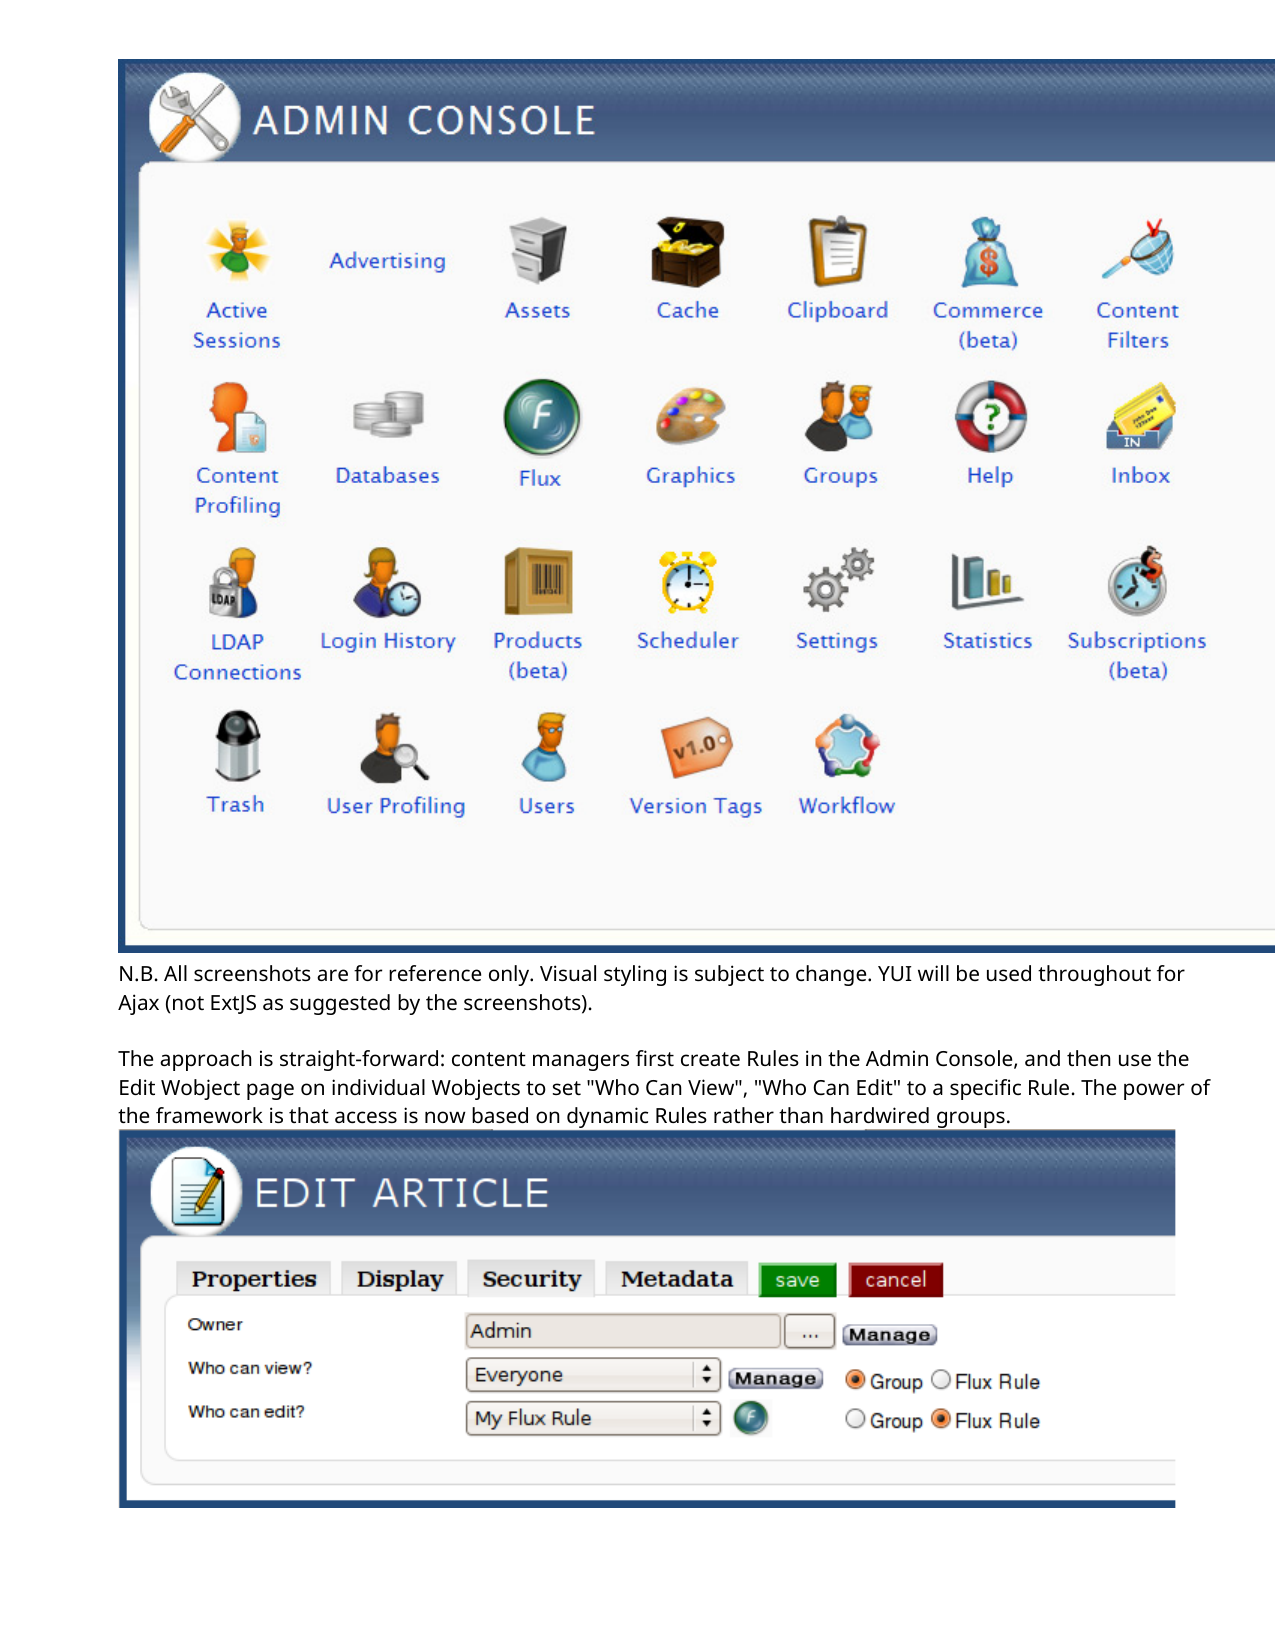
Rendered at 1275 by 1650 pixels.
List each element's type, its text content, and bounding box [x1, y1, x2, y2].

text N.B. All screenshots are for reference only. Visual styling is subject to change. YUI will be used throughout for Ajax (not ExtJS as suggested by the screenshots). The approach is straight-forward: content managers first create Rules in the Admin Console, and then use the Edit Wobject page on individual Wobjects to set "Who Can View", "Who Can Edit" to a specific Rule. The power of the framework is that access is now based on dynamic Rules rather than hardwired groups. [118, 959, 1216, 1130]
picture [118, 1129, 1176, 1508]
picture [118, 59, 1275, 953]
